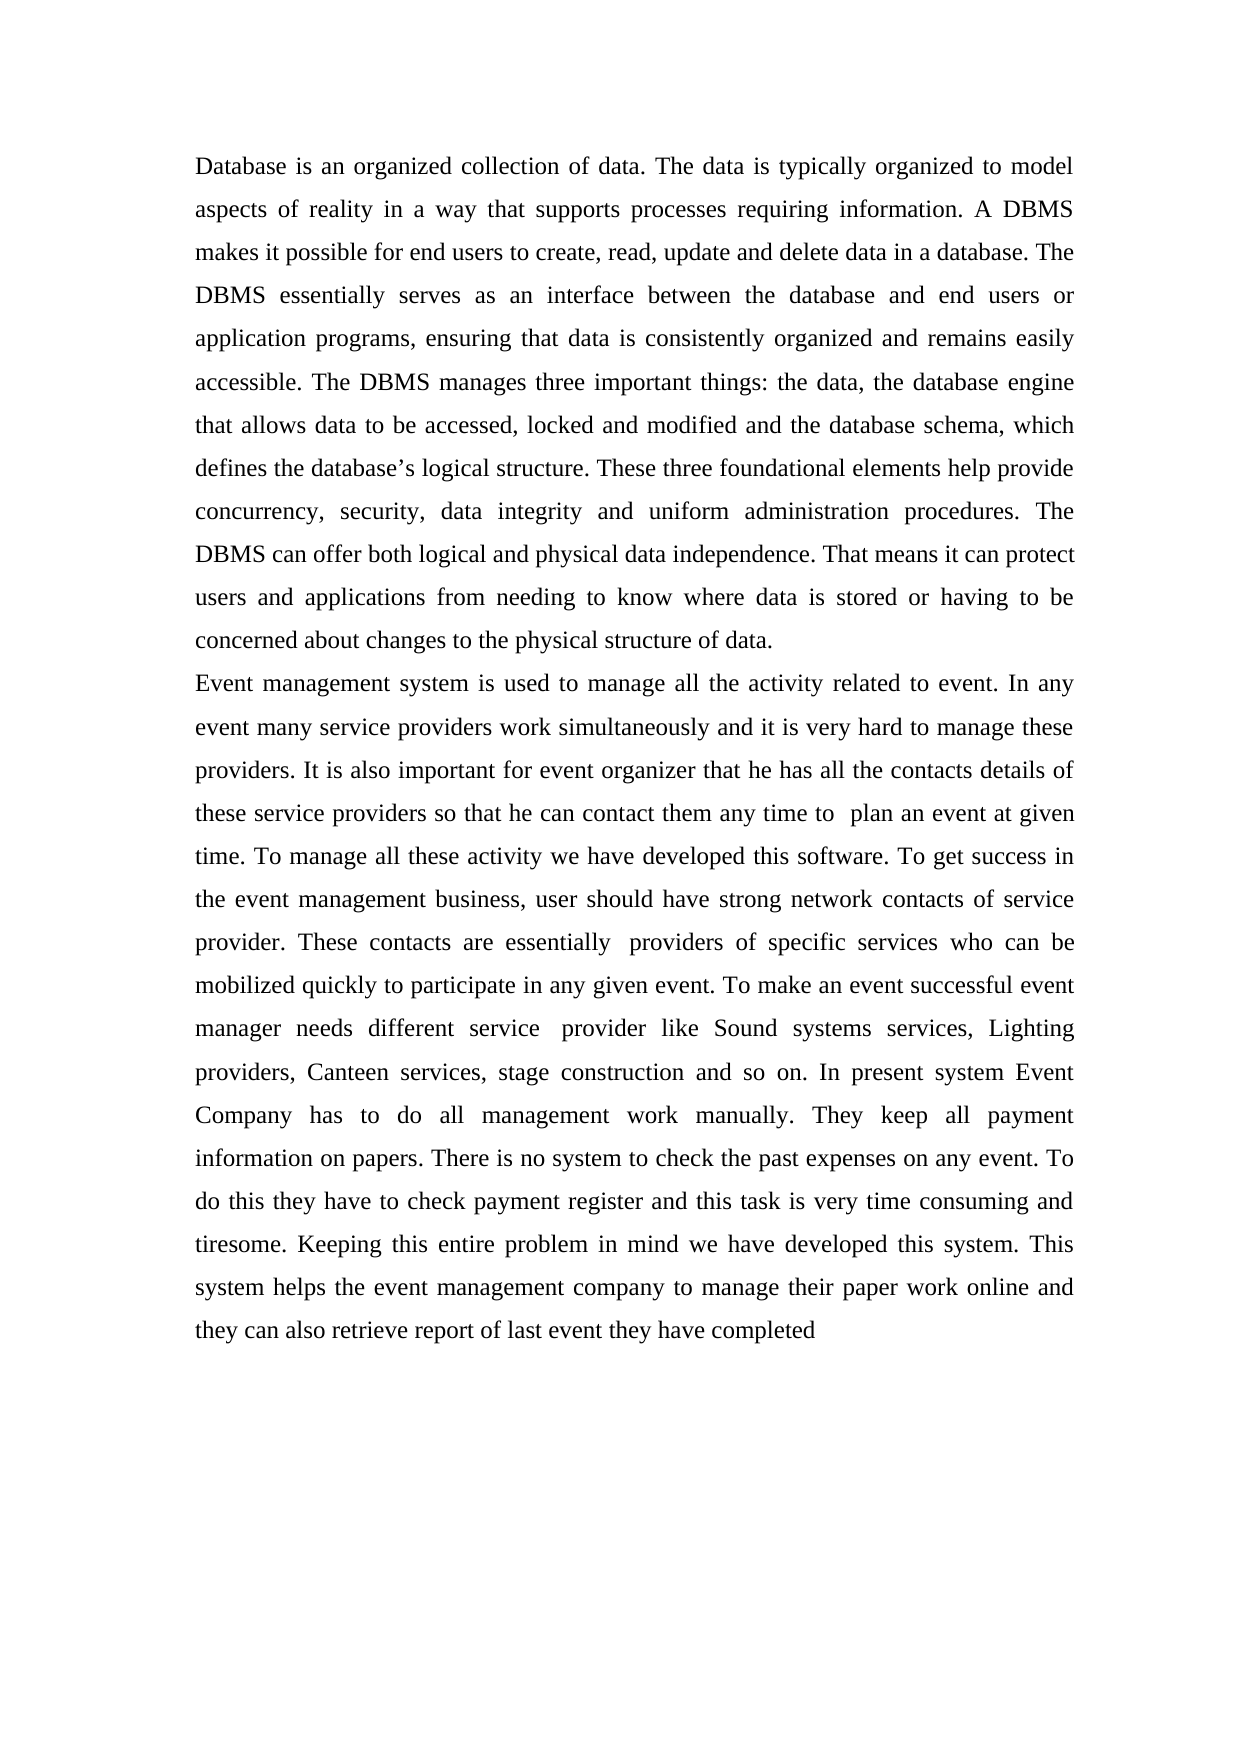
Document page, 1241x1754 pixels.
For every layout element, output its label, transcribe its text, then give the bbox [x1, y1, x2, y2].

text Event management system is used to manage all the activity related to event. In any event many service providers work simultaneously and it is very hard to manage these providers. It is also important for event organizer that he has all the contacts details of these service providers so that he can contact them any time to plan an event at given time. To manage all these activity we have developed this software. To get success in the event management business, user should have strong network contacts of service provider. These contacts are essentially providers of specific services who can be mobilized quickly to participate in any given event. To make an event successful event manager needs different service provider like Sound systems services, Lighting providers, Canteen services, stage construction and so on. In present system Event Company has to do all management work manually. They keep all payment information on papers. There is no system to check the past expenses on any event. To do this they have to check payment register and this task is very time consuming and tiresome. Keeping this entire problem in mind we have developed this system. This system helps the event management company to manage their paper work online and they can also retrieve report of last event they have completed [195, 668, 1075, 1344]
text Database is an organized collection of data. The data is typically organized to model aspects of reality in a way that supports processes requiring information. A DBMS makes it possible for end users to create, read, update and delete data in a database. The DBMS essentially serves as an interface between the database and end users or application programs, ensuring that data is consistently organized and remains easily accessible. The DBMS manages three important things: the data, the database engine that allows data to be accessed, locked and modified and the database schema, which defines the database’s logical structure. These three foundational elements help provide concurrency, security, data integrity and uniform administration procedures. The DBMS can offer both logical and physical data independence. That means it can protect users and applications from needing to know where data is stored or having to be concerned about changes to the physical structure of data. [195, 151, 1075, 654]
